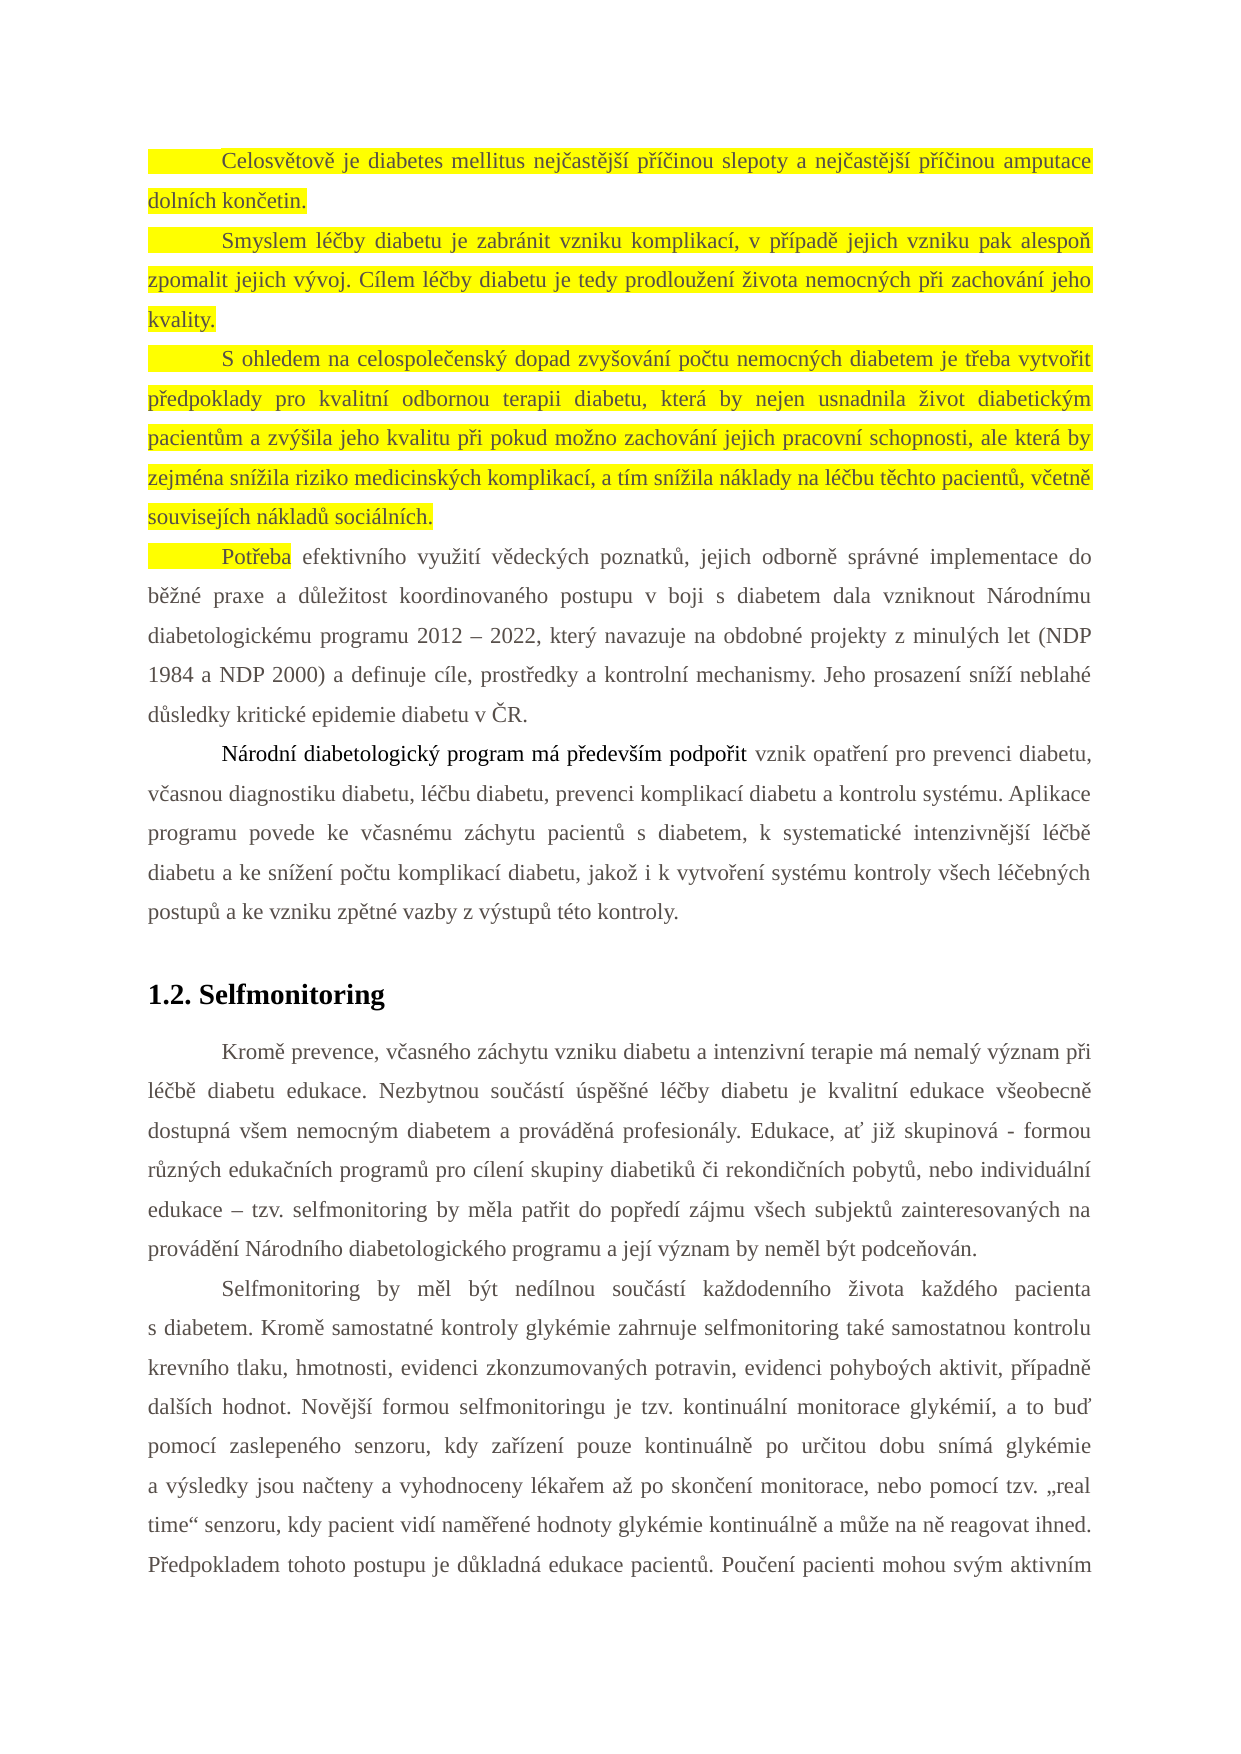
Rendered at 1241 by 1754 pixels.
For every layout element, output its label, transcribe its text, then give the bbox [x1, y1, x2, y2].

text Potřeba efektivního využití vědeckých poznatků, jejich odborně správné implementace do běžné praxe a důležitost koordinovaného postupu v boji s diabetem dala vzniknout Národnímu diabetologickému programu 2012 – 2022, který navazuje na obdobné projekty z minulých let (NDP 1984 a NDP 2000) a definuje cíle, prostředky a kontrolní mechanismy. Jeho prosazení sníží neblahé důsledky kritické epidemie diabetu v ČR. [148, 543, 1093, 727]
text Smyslem léčby diabetu je zabránit vzniku komplikací, v případě jejich vzniku pak alespoň zpomalit jejich vývoj. Cílem léčby diabetu je tedy prodloužení života nemocných při zachování jeho kvality. [148, 227, 1093, 332]
text 1.2. Selfmonitoring [148, 977, 1093, 1011]
text Národní diabetologický program má především podpořit vznik opatření pro prevenci diabetu, včasnou diagnostiku diabetu, léčbu diabetu, prevenci komplikací diabetu a kontrolu systému. Aplikace programu povede ke včasnému záchytu pacientů s diabetem, k systematické intenzivnější léčbě diabetu a ke snížení počtu komplikací diabetu, jakož i k vytvoření systému kontroly všech léčebných postupů a ke vzniku zpětné vazby z výstupů této kontroly. [148, 740, 1093, 924]
text S ohledem na celospolečenský dopad zvyšování počtu nemocných diabetem je třeba vytvořit předpoklady pro kvalitní odbornou terapii diabetu, která by nejen usnadnila život diabetickým pacientům a zvýšila jeho kvalitu při pokud možno zachování jejich pracovní schopnosti, ale která by zejména snížila riziko medicinských komplikací, a tím snížila náklady na léčbu těchto pacientů, včetně souvisejích nákladů sociálních. [148, 345, 1093, 530]
text Kromě prevence, včasného záchytu vzniku diabetu a intenzivní terapie má nemalý význam při léčbě diabetu edukace. Nezbytnou součástí úspěšné léčby diabetu je kvalitní edukace všeobecně dostupná všem nemocným diabetem a prováděná profesionály. Edukace, ať již skupinová - formou různých edukačních programů pro cílení skupiny diabetiků či rekondičních pobytů, nebo individuální edukace – tzv. selfmonitoring by měla patřit do popředí zájmu všech subjektů zainteresovaných na provádění Národního diabetologického programu a její význam by neměl být podceňován. [148, 1038, 1093, 1262]
text Selfmonitoring by měl být nedílnou součástí každodenního života každého pacienta s diabetem. Kromě samostatné kontroly glykémie zahrnuje selfmonitoring také samostatnou kontrolu krevního tlaku, hmotnosti, evidenci zkonzumovaných potravin, evidenci pohyboých aktivit, případně dalších hodnot. Novější formou selfmonitoringu je tzv. kontinuální monitorace glykémií, a to buď pomocí zaslepeného senzoru, kdy zařízení pouze kontinuálně po určitou dobu snímá glykémie a výsledky jsou načteny a vyhodnoceny lékařem až po skončení monitorace, nebo pomocí tzv. „real time“ senzoru, kdy pacient vidí naměřené hodnoty glykémie kontinuálně a může na ně reagovat ihned. Předpokladem tohoto postupu je důkladná edukace pacientů. Poučení pacienti mohou svým aktivním [148, 1275, 1093, 1577]
text Celosvětově je diabetes mellitus nejčastější příčinou slepoty a nejčastější příčinou amputace dolních končetin. [148, 148, 1093, 214]
